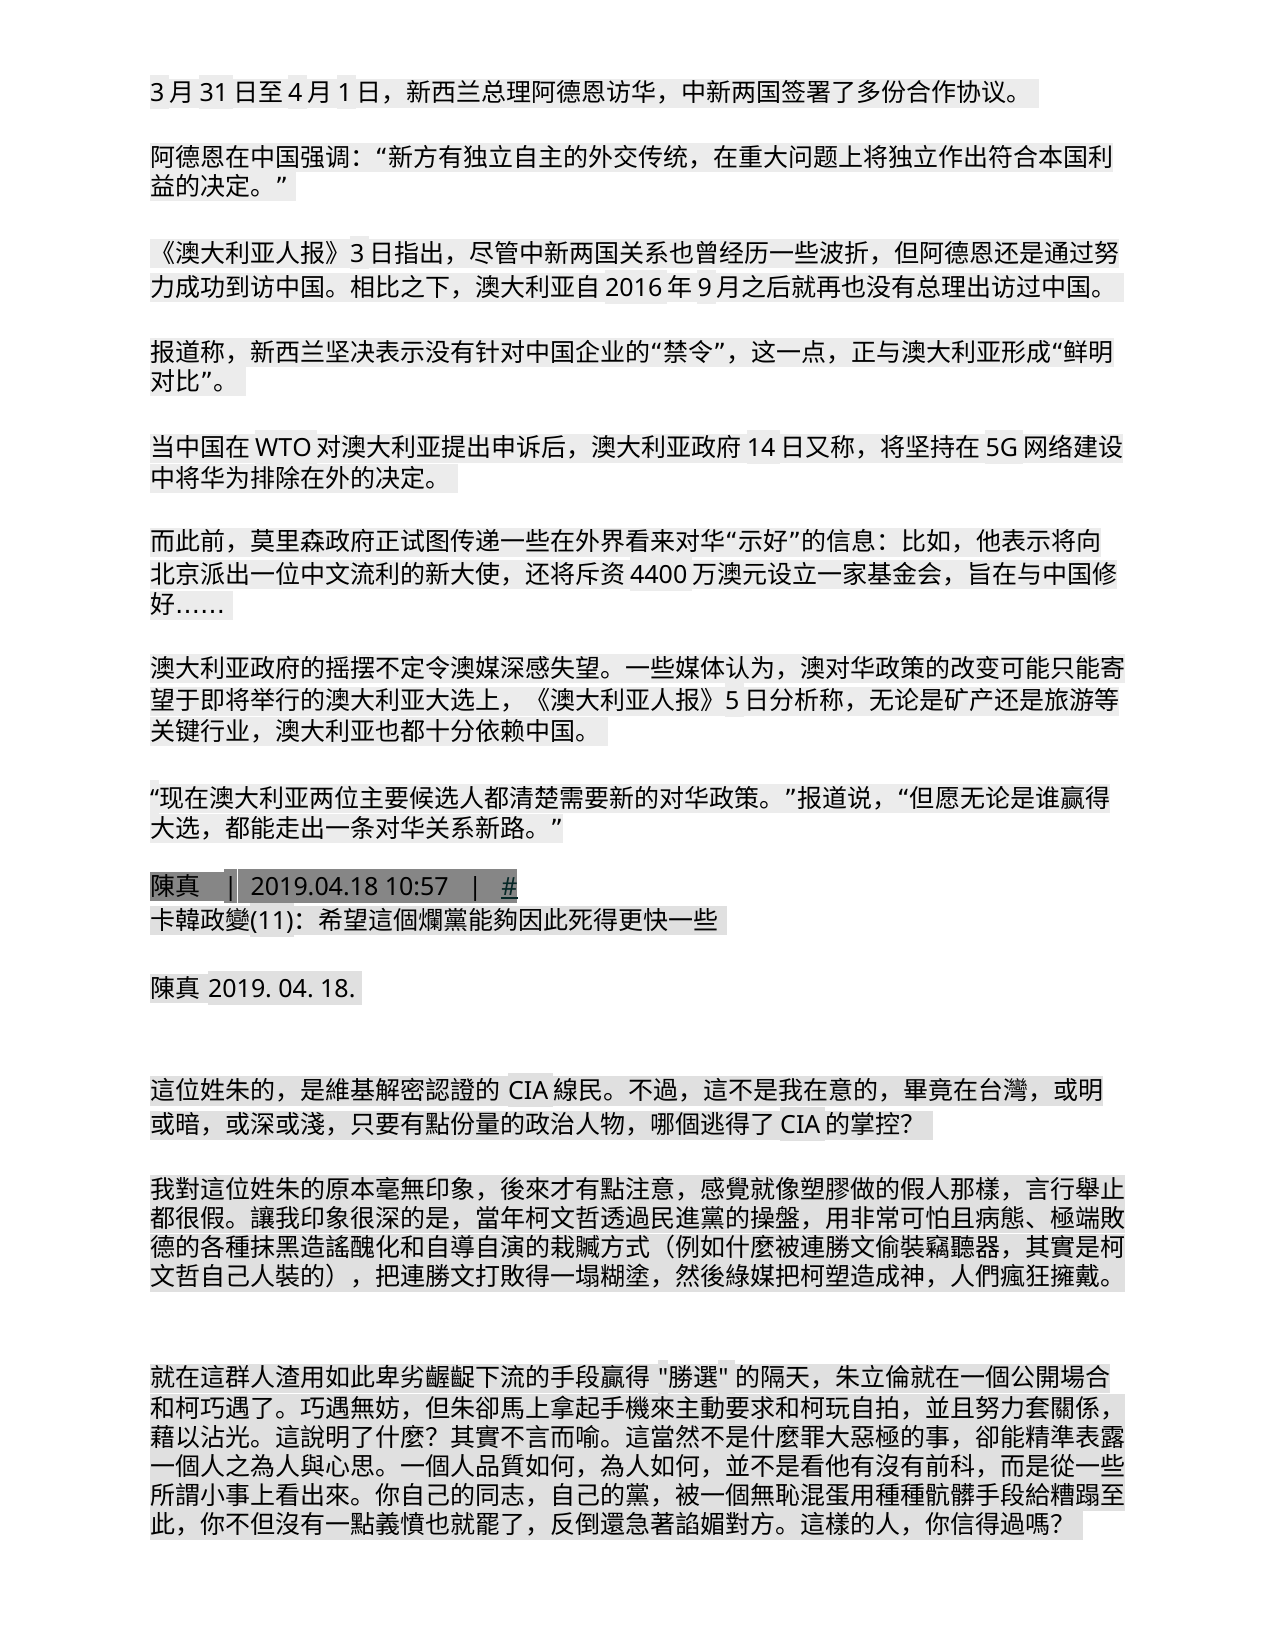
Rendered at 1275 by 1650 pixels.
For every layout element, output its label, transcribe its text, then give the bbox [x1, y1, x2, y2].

text 陳真 | 2019.04.18 10:57 | # [150, 868, 1125, 903]
text 3月31日至4月1日，新西兰总理阿德恩访华，中新两国签署了多份合作协议。 阿德恩在中国强调：“新方有独立自主的外交传统，在重大问题上将独立作出符合本国利益的决定。” 《澳大利亚人报》3日指出，尽管中新两国关系也曾经历一些波折，但阿德恩还是通过努力成功到访中国。相比之下，澳大利亚自2016年9月之后就再也没有总理出访过中国。 报道称，新西兰坚决表示没有针对中国企业的“禁令”，这一点，正与澳大利亚形成“鲜明对比”。 当中国在WTO对澳大利亚提出申诉后，澳大利亚政府14日又称，将坚持在5G网络建设中将华为排除在外的决定。 而此前，莫里森政府正试图传递一些在外界看来对华“示好”的信息：比如，他表示将向北京派出一位中文流利的新大使，还将斥资4400万澳元设立一家基金会，旨在与中国修好…… 澳大利亚政府的摇摆不定令澳媒深感失望。一些媒体认为，澳对华政策的改变可能只能寄望于即将举行的澳大利亚大选上，《澳大利亚人报》5日分析称，无论是矿产还是旅游等关键行业，澳大利亚也都十分依赖中国。 “现在澳大利亚两位主要候选人都清楚需要新的对华政策。”报道说，“但愿无论是谁赢得大选，都能走出一条对华关系新路。” [150, 75, 1125, 843]
text 卡韓政變(11)：希望這個爛黨能夠因此死得更快一些 陳真 2019. 04. 18. 這位姓朱的，是維基解密認證的 CIA線民。不過，這不是我在意的，畢竟在台灣，或明或暗，或深或淺，只要有點份量的政治人物，哪個逃得了CIA的掌控？ 我對這位姓朱的原本毫無印象，後來才有點注意，感覺就像塑膠做的假人那樣，言行舉止都很假。讓我印象很深的是，當年柯文哲透過民進黨的操盤，用非常可怕且病態、極端敗德的各種抹黑造謠醜化和自導自演的栽贓方式（例如什麼被連勝文偷裝竊聽器，其實是柯文哲自己人裝的），把連勝文打敗得一塌糊塗，然後綠媒把柯塑造成神，人們瘋狂擁戴。 就在這群人渣用如此卑劣齷齪下流的手段贏得 "勝選" 的隔天，朱立倫就在一個公開場合和柯巧遇了。巧遇無妨，但朱卻馬上拿起手機來主動要求和柯玩自拍，並且努力套關係，藉以沾光。這說明了什麼？其實不言而喻。這當然不是什麼罪大惡極的事，卻能精準表露一個人之為人與心思。一個人品質如何，為人如何，並不是看他有沒有前科，而是從一些所謂小事上看出來。你自己的同志，自己的黨，被一個無恥混蛋用種種骯髒手段給糟蹋至此，你不但沒有一點義憤也就罷了，反倒還急著諂媚對方。這樣的人，你信得過嗎？ 你看，他向來對韓國瑜完全不鳥，把他當空氣。韓流一來，竟然馬上主動拜訪，稱兄道弟。當郭台銘一出現，韓流受挫，朱立倫馬上就開始羞辱嘲諷韓國瑜。真是很不可思議。 心機這東西雖然看不見摸不著，但它卻實質存在。我並不是說選擇政治人物應該以 "人" 本身的特質來考量，許多時候，我們應該考慮的不是人，而是角色和身份，畢竟我們不是在選舉好人好事代表，而是在選擇某種政治勢力的代表。不過，話雖如此， "人" 之如何，終究還是或多或少決定或影響了 "角色" 究竟如何。 郭台銘當然也一樣，從無數所謂小事上，你就能精準察明一個人的心思與為人。基本上，我對他之基本為人依然肯定，但他的獨斷獨行、自以為王、頤指氣使、高高在上的性格，卻完全不適合從政，唯我獨尊，不可預測性太高。選舉是要選個僕人，而不是選個自以為王、卻離王十萬八千里的自戀狂。 很多人在某些方面成功了，比方說發大財了，很容易就會以為自己是根大鐵鎚，不管看到什麼都看成是根小釘子，一鎚就想要給它敲下去；他沒辦法看見更多的可能性，他以為世界就是長得如同他的個人經驗世界那樣，這就是所謂剛愎自用。有自信是好的，但遠離事實的自信，卻是一種自大妄想。 我無法理解怎麼會有人真心仰慕郭台銘。除了有錢之外，還有什麼過人長才或美德？事實上我也從沒遇過郭粉，我沒法想像怎麼會有人欣賞這樣一個思維平庸、財大氣粗的大老闆。整天說自己霸氣，我倒覺得他的問題就在於毫無所謂霸氣可言（如果霸氣指的是一種俠義與豪邁的話），陰沉，很娘，遇強則弱，遇弱則強；你看他跟川普的互動，窩囊得像馬戲團裏的一隻小猴子似的，有夠猥瑣，但他面對所謂一般人時，卻又是一副君臨天下威風凜凜的傲慢態度。 至於像韓國瑜、林義雄這一類的人，那才叫做霸氣，或是用我的話來說，一種俠氣，所謂橫眉冷對千夫指，俯首甘為孺子牛，雖千萬人吾往矣。 選舉首要當然就是看立場看顏色，其次才是看人。可是，當人不合格不適任時，管他什麼顏色都不該支持。 國民黨顯然是想推郭台銘出線，我覺得這樣也很好，希望這個爛黨能夠因此死得更快一些，總統和立委都不要投這個黨。若非韓出線，甚至可以考慮投綠營，讓兩岸統一的腳步可以更快一點。 ==================== 朱立倫：別忘韓國瑜 網譏真酸！ 2019/04/18 中時電子報 陳弘美 鴻海董事長郭台銘宣布角逐2020總統大選。對於郭的參選，前新北市長朱立倫認為，這是好事，但他也要大家不要只顧著看郭台銘，忘記高雄市長韓國瑜的存在。對此，網友譏諷小朱的發言真是酸溜溜呀！ 朱立倫昨晚出席台灣上市櫃公司協會東方領袖講座，談到郭台銘參選初選議題時，他表示，「自己以正面態度看待，而一位企業家願投入政治，也顯示執政黨、民進黨政府真的把台灣經濟搞到大家受不了」。朱還要大家「不要只看到新的郭董、忘了韓國瑜，明天還是給韓國瑜歡迎」。 [150, 903, 1125, 1574]
